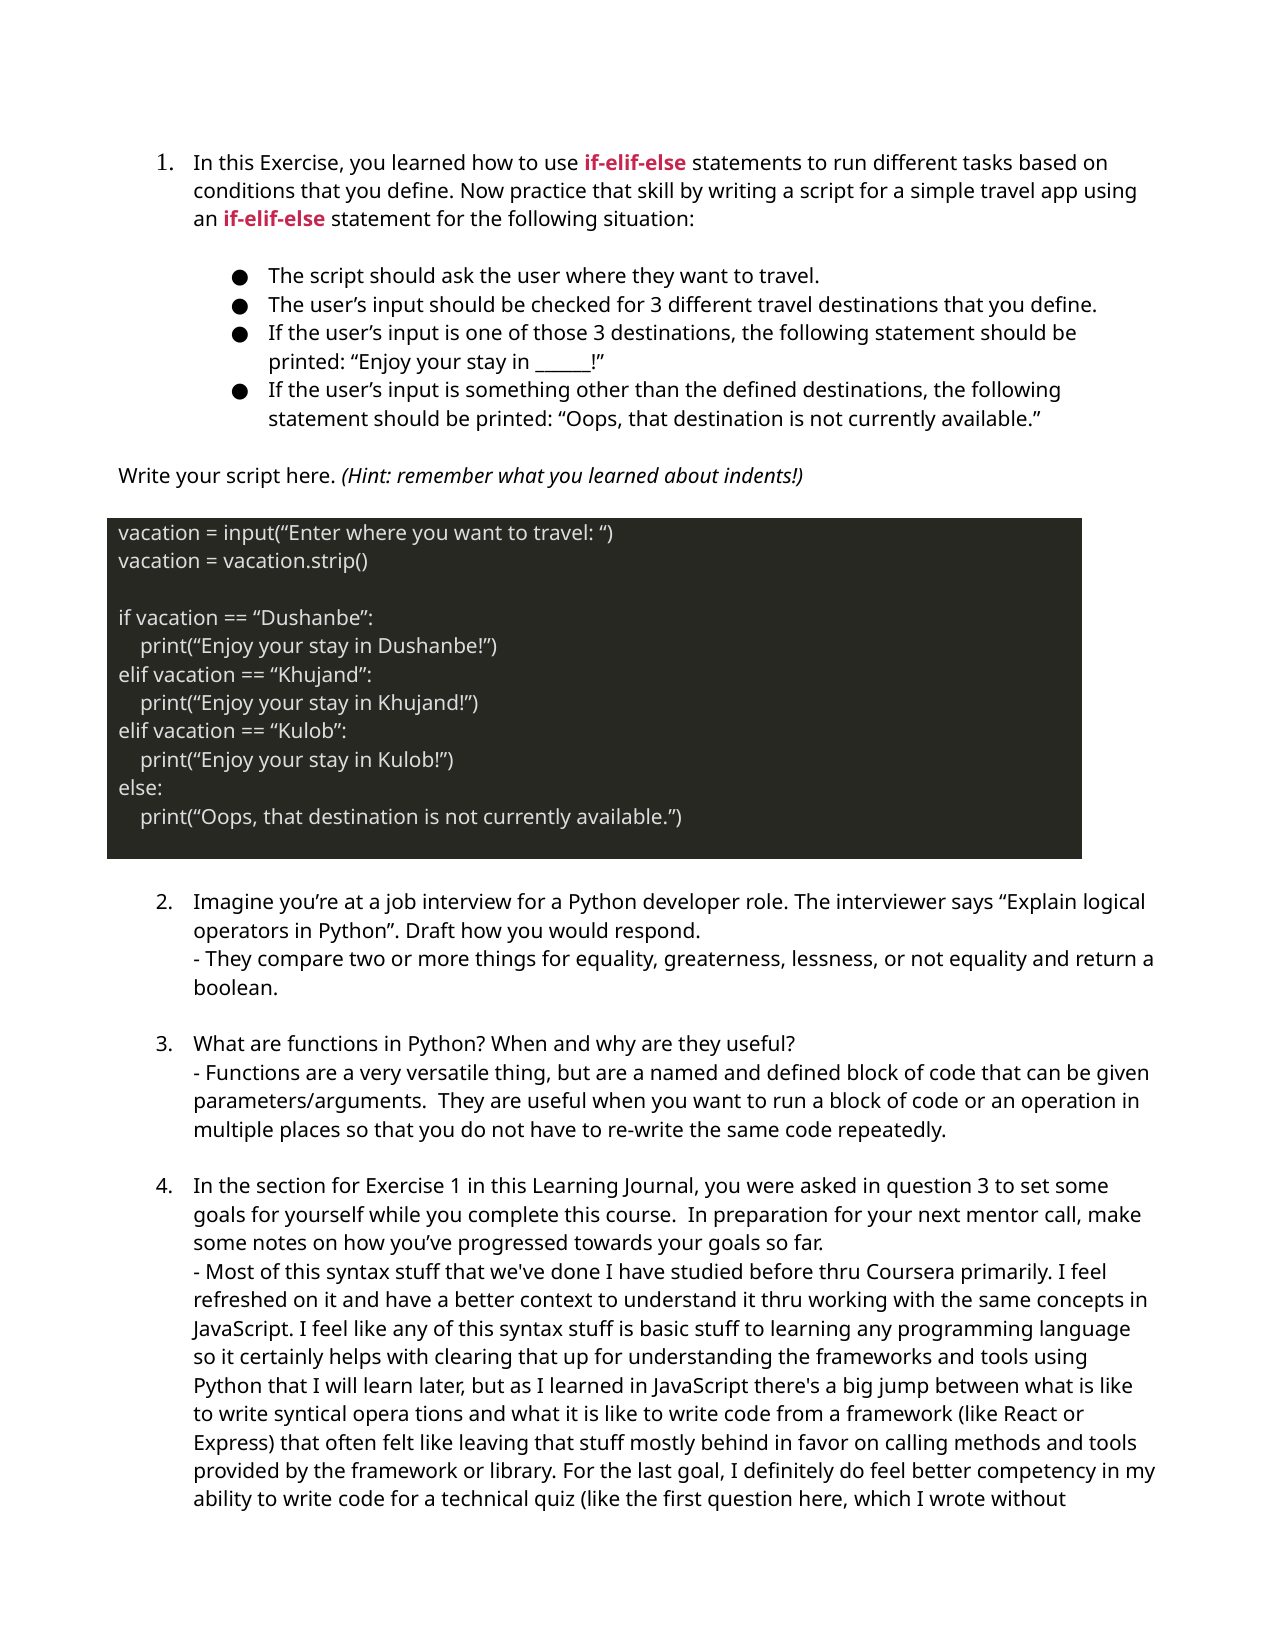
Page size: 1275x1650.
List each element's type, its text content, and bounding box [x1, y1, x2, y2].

list Imagine you’re at a job interview for a Python developer role. The interviewer says “Explain logical operators in Python”. Draft how you would respond. [156, 887, 1157, 944]
list - Functions are a very versatile thing, but are a named and defined block of code that can be given parameters/arguments. They are useful when you want to run a block of code or an operation in multiple places so that you do not have to re-write the same code repeatedly. [156, 1058, 1157, 1143]
list The user’s input should be checked for 3 different travel destinations that you define. [231, 290, 1157, 318]
table_cell [107, 830, 1082, 859]
table_header vacation = input(“Enter where you want to travel: “) vacation = vacation.strip() if vacation == “Dushanbe”: print(“Enjoy your stay in Dushanbe!”) elif vacation == “Khujand”: print(“Enjoy your stay in Khujand!”) elif vacation == “Kulob”: print(“Enjoy your stay in Kulob!”) else: print(“Oops, that destination is not currently available.”) [107, 518, 1082, 830]
text Write your script here. (Hint: remember what you learned about indents!) [118, 461, 1157, 489]
list If the user’s input is something other than the defined destinations, the following statement should be printed: “Oops, that destination is not currently available.” [231, 375, 1157, 432]
text - Most of this syntax stuff that we've done I have studied before thru Coursera primarily. I feel refreshed on it and have a better context to understand it thru working with the same concepts in JavaScript. I feel like any of this syntax stuff is basic stuff to learning any programming language so it certainly helps with clearing that up for understanding the frameworks and tools using Python that I will learn later, but as I learned in JavaScript there's a big jump between what is like to write syntical opera tions and what it is like to write code from a framework (like React or Express) that often felt like leaving that stuff mostly behind in favor on calling methods and tools provided by the framework or library. For the last goal, I definitely do feel better competency in my ability to write code for a technical quiz (like the first question here, which I wrote without [156, 1257, 1157, 1513]
list The script should ask the user where they want to travel. [231, 262, 1157, 290]
list If the user’s input is one of those 3 destinations, the following statement should be printed: “Enjoy your stay in ______!” [231, 318, 1157, 375]
list In this Exercise, you learned how to use if-elif-else statements to run different tasks based on conditions that you define. Now practice that skill by writing a script for a simple travel app using an if-elif-else statement for the following situation: [156, 147, 1157, 262]
list In the section for Exercise 1 in this Learning Journal, you were asked in question 3 to set some goals for yourself while you complete this course. In preparation for your next mentor call, make some notes on how you’ve progressed towards your goals so far. [156, 1172, 1157, 1257]
list What are functions in Python? When and why are they useful? [156, 1029, 1157, 1058]
text - They compare two or more things for equality, greaterness, lessness, or not equality and return a boolean. [156, 944, 1157, 1001]
